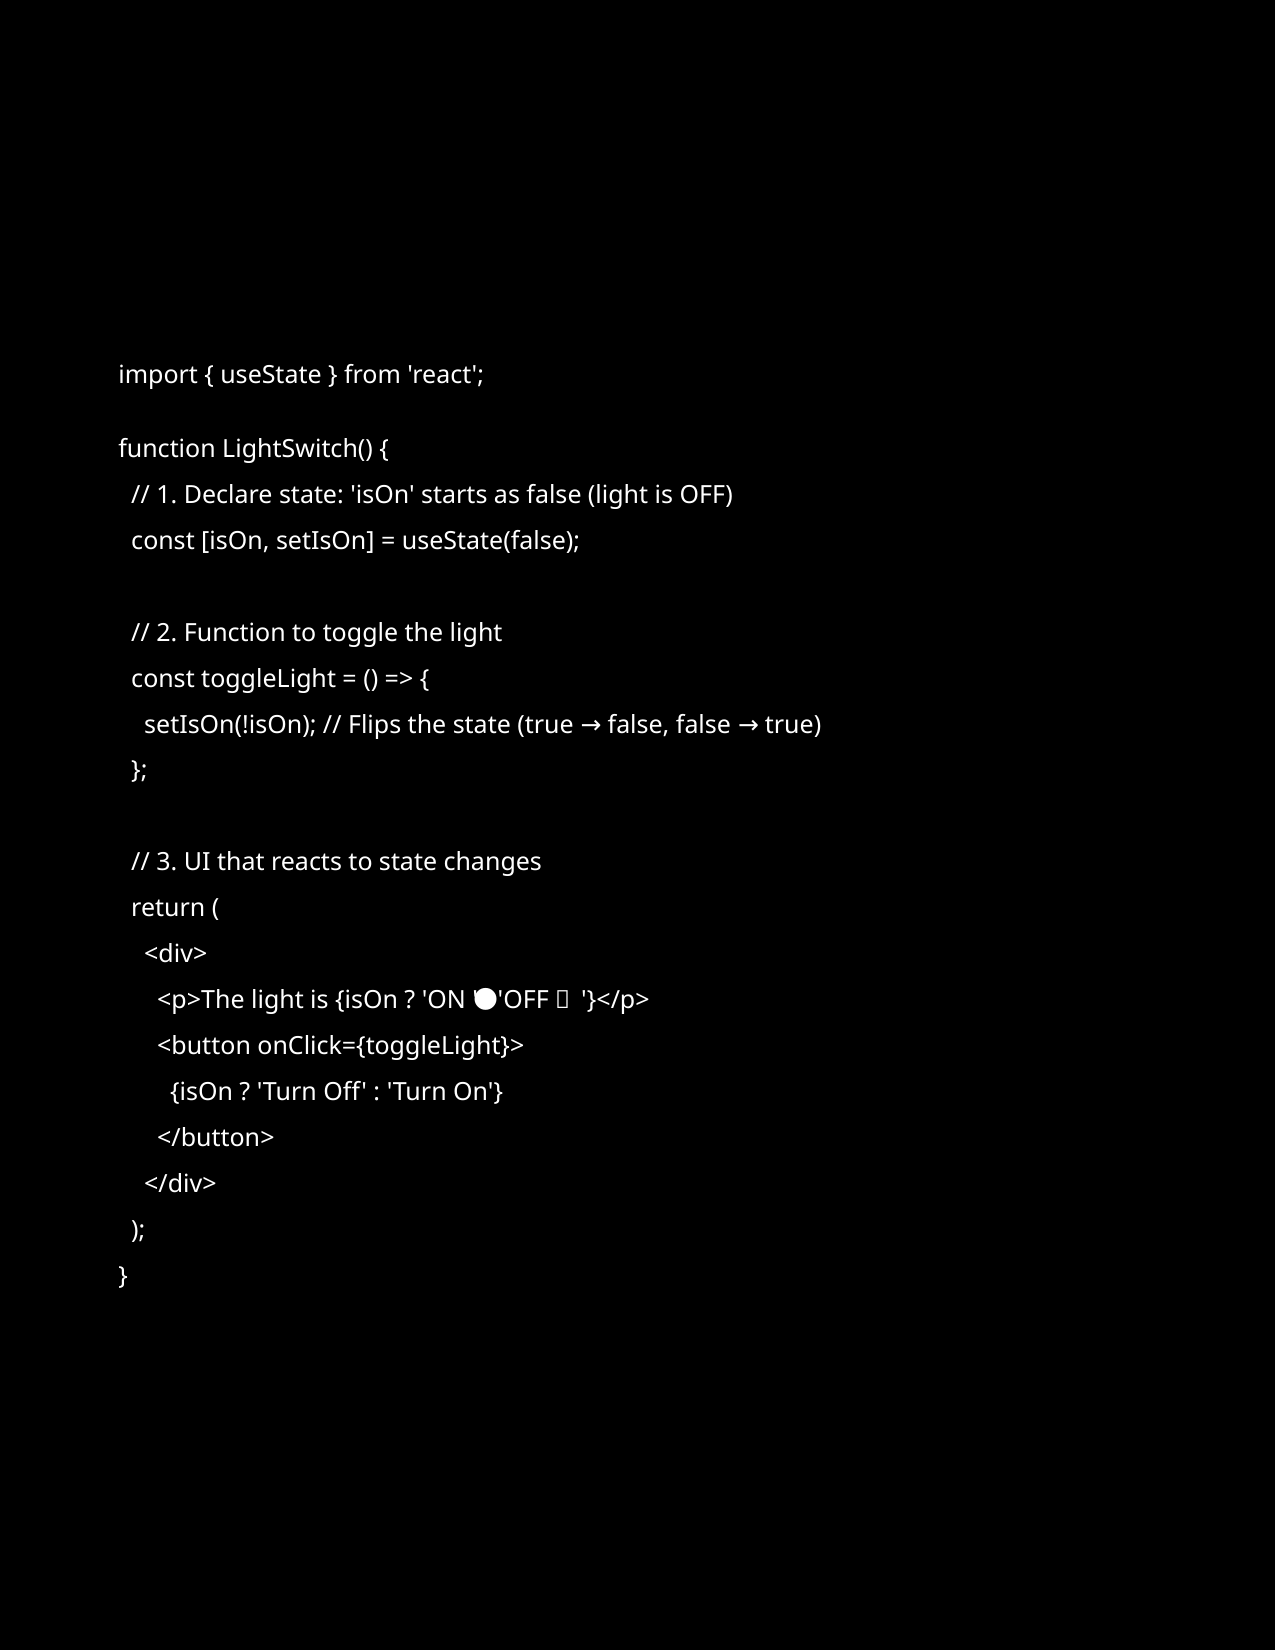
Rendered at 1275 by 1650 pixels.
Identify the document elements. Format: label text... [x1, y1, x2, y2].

text // 1. Declare state: 'isOn' starts as false (light is OFF) [118, 477, 1157, 511]
text } [118, 1257, 1157, 1292]
text <button onClick={toggleLight}> [118, 1028, 1157, 1062]
text // 2. Function to toggle the light [118, 614, 1157, 648]
text function LightSwitch() { [118, 431, 1157, 465]
text // 3. UI that reacts to state changes [118, 844, 1157, 878]
text </button> [118, 1120, 1157, 1154]
text <p>The light is {isOn ? 'ON 💡' : 'OFF 🌑'}</p> [118, 982, 1157, 1016]
text <div> [118, 936, 1157, 970]
text ); [118, 1212, 1157, 1246]
text }; [118, 752, 1157, 786]
text return ( [118, 890, 1157, 924]
text const [isOn, setIsOn] = useState(false); [118, 522, 1157, 557]
text import { useState } from 'react'; [118, 357, 1157, 391]
text {isOn ? 'Turn Off' : 'Turn On'} [118, 1074, 1157, 1108]
text const toggleLight = () => { [118, 660, 1157, 694]
text </div> [118, 1166, 1157, 1200]
text setIsOn(!isOn); // Flips the state (true → false, false → true) [118, 706, 1157, 740]
